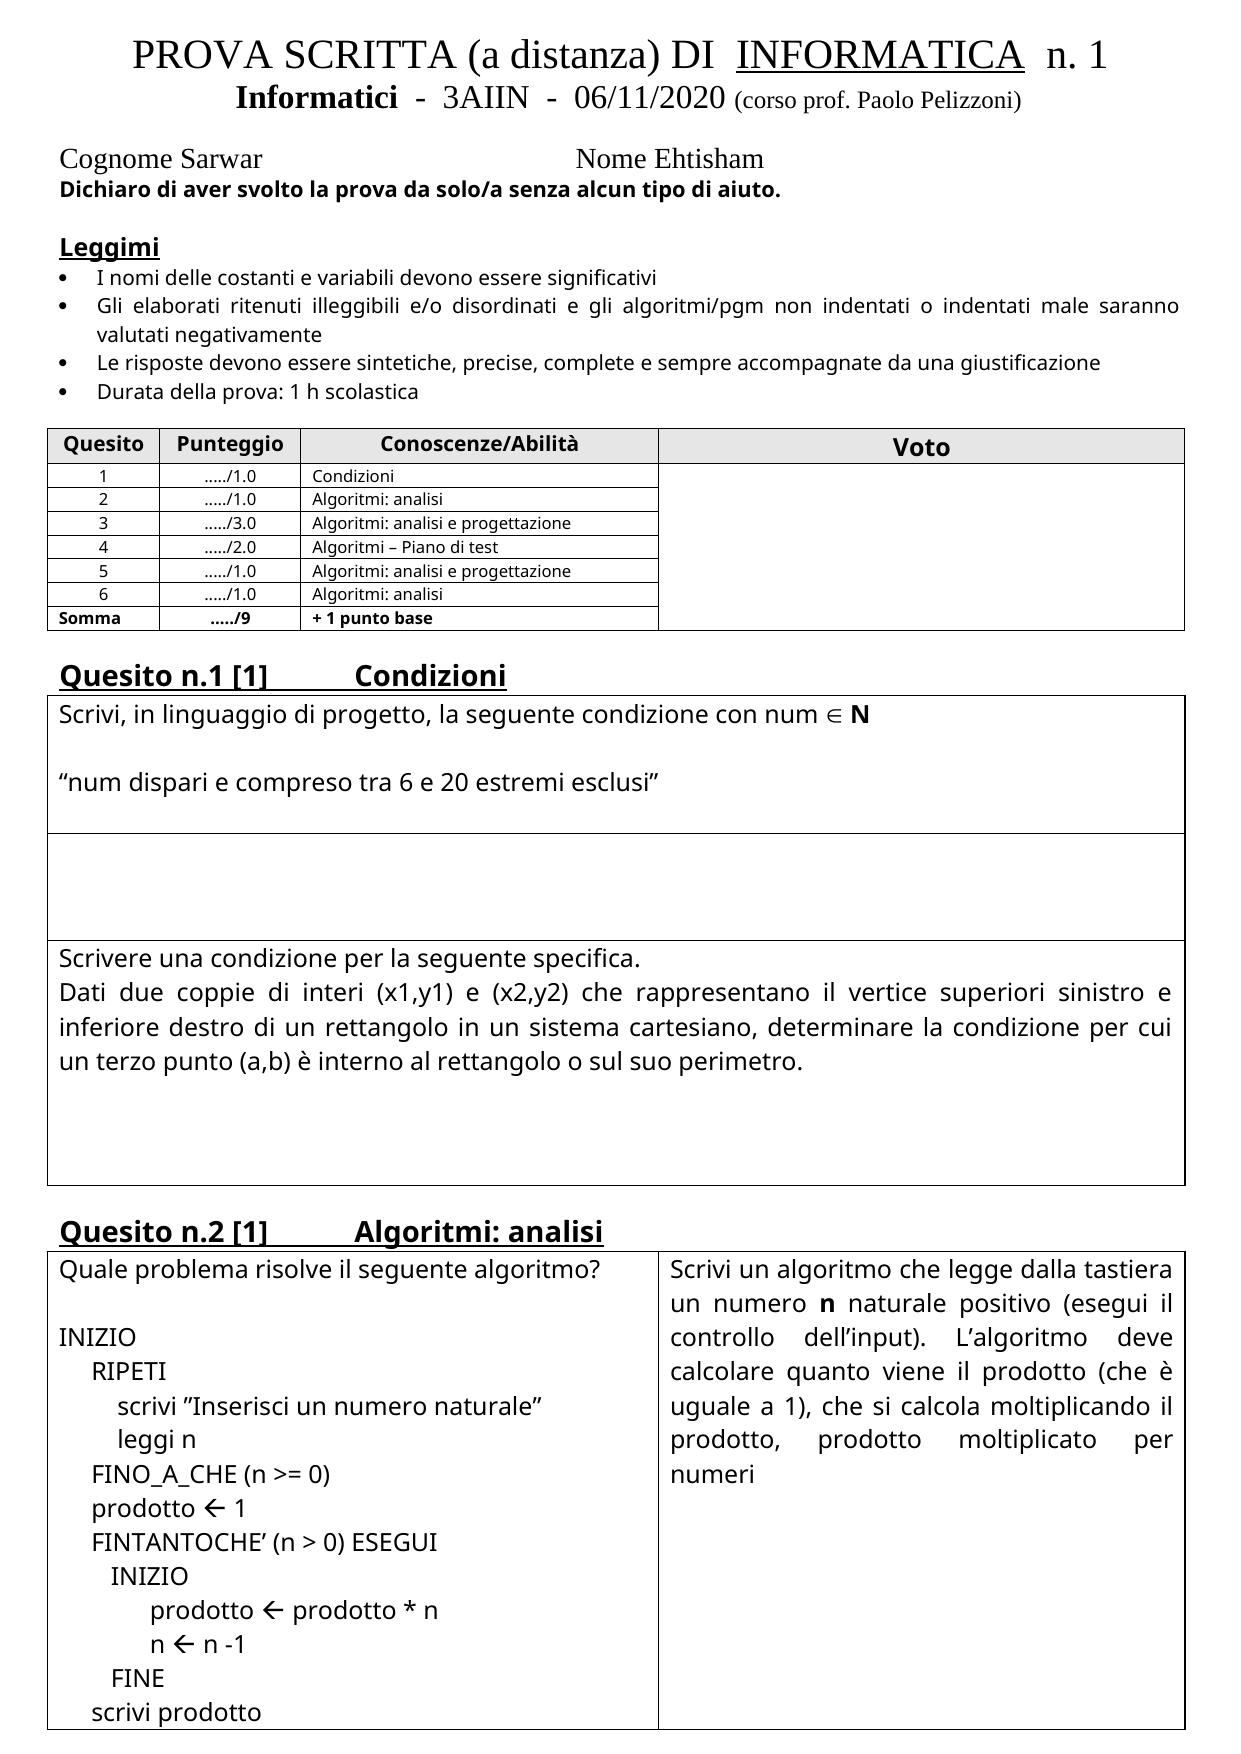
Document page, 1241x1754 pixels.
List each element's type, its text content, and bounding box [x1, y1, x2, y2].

table_header Conoscenze/Abilità [301, 429, 658, 463]
table_header Scrivi, in linguaggio di progetto, la seguente condizione con num  N “num dispari e compreso tra 6 e 20 estremi esclusi” [48, 696, 1184, 832]
text Cognome Sarwar Nome Ehtisham [59, 141, 1181, 174]
table_cell ...../3.0 [160, 512, 300, 534]
table_cell Algoritmi: analisi [301, 583, 658, 606]
list Gli elaborati ritenuti illeggibili e/o disordinati e gli algoritmi/pgm non indentati o indentati male saranno valutati negativamente [59, 292, 1181, 348]
text Informatici - 3AIIN - 06/11/2020 (corso prof. Paolo Pelizzoni) [59, 77, 1181, 116]
table_cell ...../9 [160, 607, 300, 629]
table_cell Somma [48, 607, 159, 629]
table_cell 3 [48, 512, 159, 534]
table_cell ...../1.0 [160, 583, 300, 606]
table_cell 6 [48, 583, 159, 606]
text Leggimi [59, 229, 1181, 263]
table_cell Condizioni [301, 464, 658, 487]
table_cell [659, 464, 1184, 629]
list I nomi delle costanti e variabili devono essere significativi [59, 263, 1181, 292]
table_header Quale problema risolve il seguente algoritmo? INIZIO RIPETI scrivi ”Inserisci un numero naturale” leggi n FINO_A_CHE (n >= 0) prodotto  1 FINTANTOCHE’ (n > 0) ESEGUI INIZIO prodotto  prodotto * n n  n -1 FINE scrivi prodotto [48, 1252, 658, 1729]
table_header Quesito [48, 429, 159, 463]
table_cell ...../1.0 [160, 488, 300, 511]
table_header Voto [659, 429, 1184, 463]
table_cell [48, 834, 1184, 940]
table_header Punteggio [160, 429, 300, 463]
table_cell ...../1.0 [160, 559, 300, 582]
table_cell Algoritmi: analisi e progettazione [301, 512, 658, 534]
table_cell + 1 punto base [301, 607, 658, 629]
table_cell 4 [48, 536, 159, 558]
table_cell Algoritmi: analisi [301, 488, 658, 511]
table_cell Algoritmi – Piano di test [301, 536, 658, 558]
table_cell Scrivere una condizione per la seguente specifica. Dati due coppie di interi (x1,y1) e (x2,y2) che rappresentano il vertice superiori sinistro e inferiore destro di un rettangolo in un sistema cartesiano, determinare la condizione per cui un terzo punto (a,b) è interno al rettangolo o sul suo perimetro. [48, 941, 1184, 1185]
list Le risposte devono essere sintetiche, precise, complete e sempre accompagnate da una giustificazione [59, 348, 1181, 377]
subtitle Quesito n.2 [1] Algoritmi: analisi [59, 1211, 1181, 1251]
table_cell ...../2.0 [160, 536, 300, 558]
table_cell Algoritmi: analisi e progettazione [301, 559, 658, 582]
table_cell 2 [48, 488, 159, 511]
subtitle Quesito n.1 [1] Condizioni [59, 656, 1181, 695]
table_cell ...../1.0 [160, 464, 300, 487]
table_header Scrivi un algoritmo che legge dalla tastiera un numero n naturale positivo (esegui il controllo dell’input). L’algoritmo deve calcolare quanto viene il prodotto (che è uguale a 1), che si calcola moltiplicando il prodotto, prodotto moltiplicato per numeri [659, 1252, 1184, 1729]
list Durata della prova: 1 h scolastica [59, 377, 1181, 405]
text Dichiaro di aver svolto la prova da solo/a senza alcun tipo di aiuto. [59, 174, 1181, 204]
table_cell 5 [48, 559, 159, 582]
text PROVA SCRITTA (a distanza) DI INFORMATICA n. 1 [59, 29, 1181, 77]
table_cell 1 [48, 464, 159, 487]
